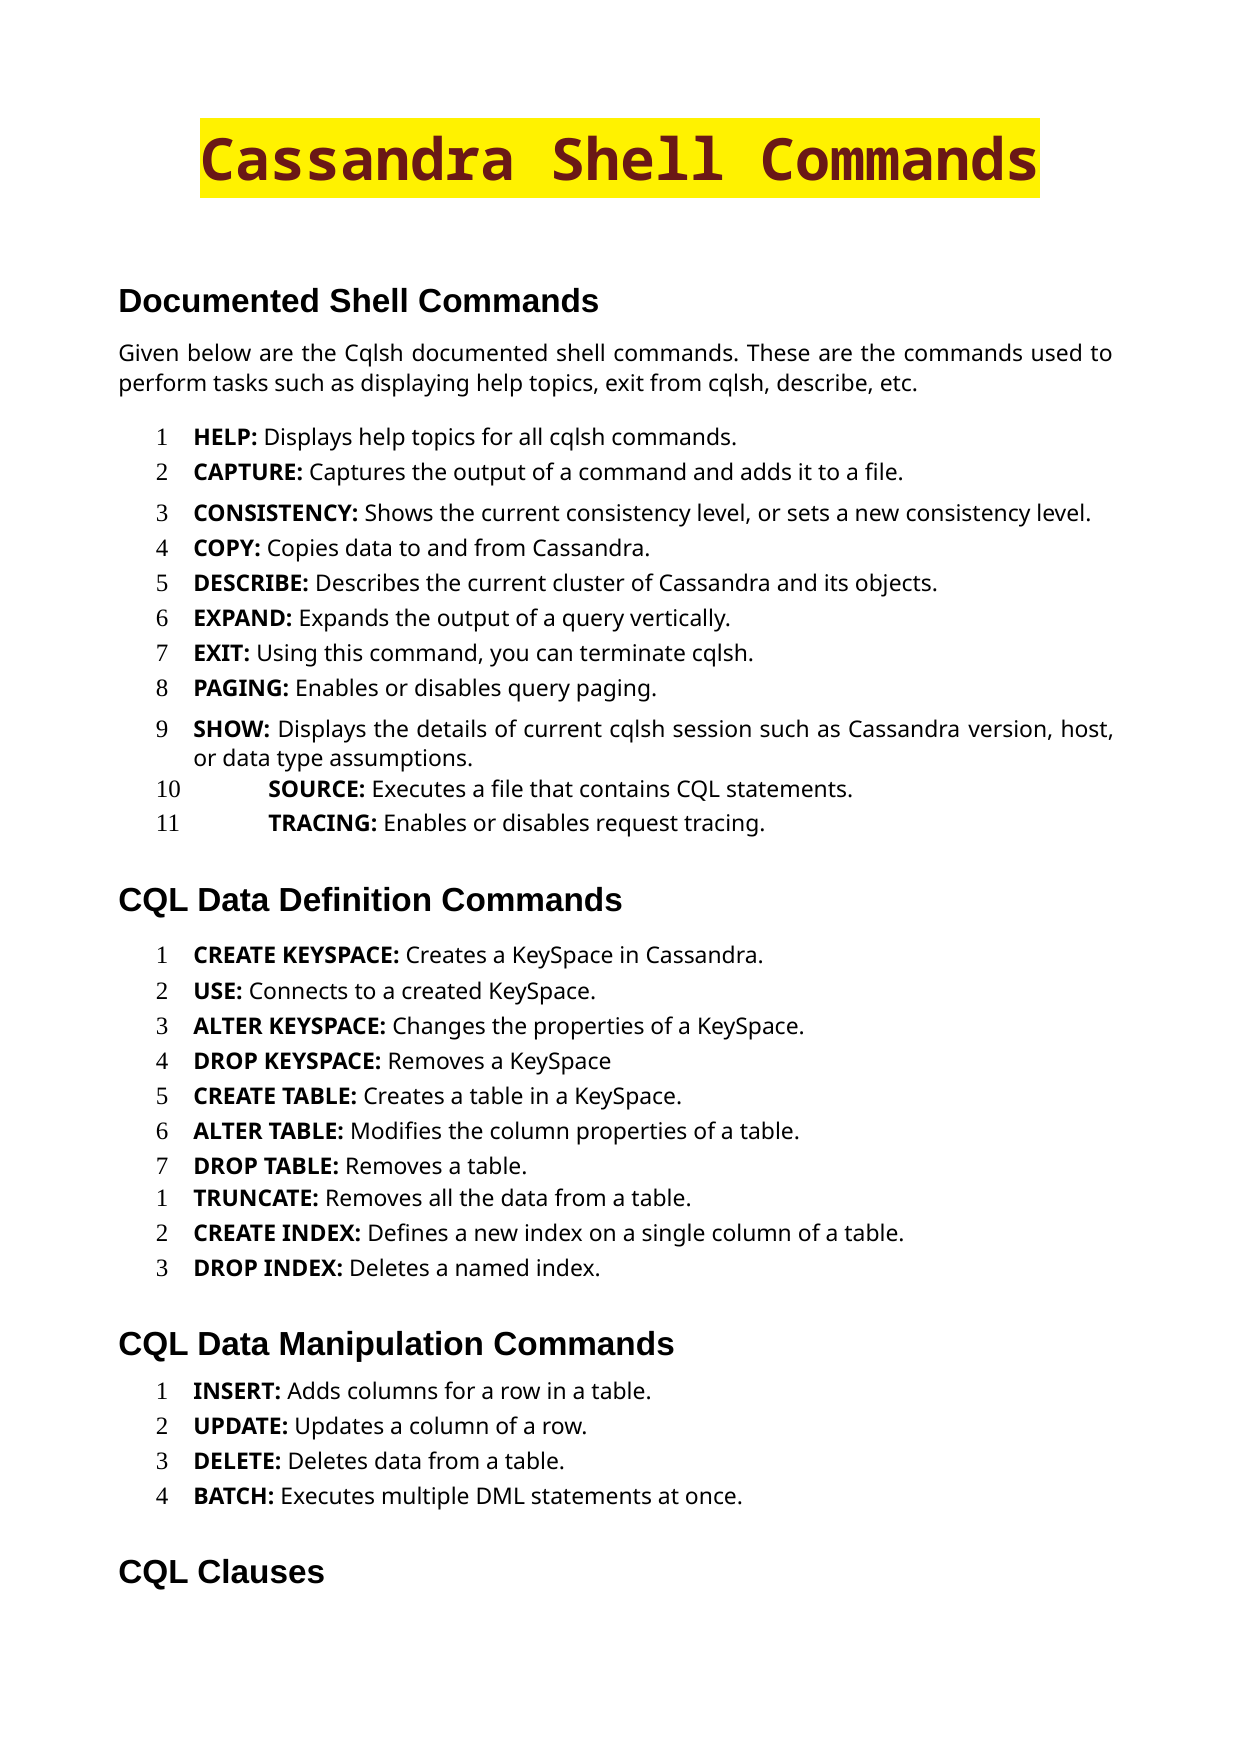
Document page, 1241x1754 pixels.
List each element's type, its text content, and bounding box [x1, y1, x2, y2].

list USE: Connects to a created KeySpace. [156, 975, 1122, 1006]
list COPY: Copies data to and from Cassandra. [156, 531, 1122, 563]
list INSERT: Adds columns for a row in a table. [156, 1375, 1122, 1406]
list ALTER KEYSPACE: Changes the properties of a KeySpace. [156, 1010, 1122, 1041]
list DELETE: Deletes data from a table. [156, 1444, 1122, 1476]
list CONSISTENCY: Shows the current consistency level, or sets a new consistency level. [156, 497, 1114, 527]
list CREATE INDEX: Defines a new index on a single column of a table. [156, 1216, 1122, 1247]
text CQL Clauses [118, 1552, 1122, 1590]
list SHOW: Displays the details of current cqlsh session such as Cassandra version, host, or data type assumptions. [156, 713, 1114, 773]
title Cassandra Shell Commands [118, 118, 1122, 198]
text CQL Data Manipulation Commands [118, 1324, 1122, 1362]
text CQL Data Definition Commands [118, 880, 1122, 918]
text Given below are the Cqlsh documented shell commands. These are the commands used to perform tasks such as displaying help topics, exit from cqlsh, describe, etc. [118, 337, 1114, 398]
list DROP KEYSPACE: Removes a KeySpace [156, 1045, 1122, 1076]
list HELP: Displays help topics for all cqlsh commands. [156, 421, 1122, 452]
list DROP INDEX: Deletes a named index. [156, 1251, 1122, 1282]
list TRUNCATE: Removes all the data from a table. [156, 1181, 1122, 1212]
list CREATE TABLE: Creates a table in a KeySpace. [156, 1080, 1122, 1111]
list SOURCE: Executes a file that contains CQL statements. [156, 773, 1114, 804]
list ALTER TABLE: Modifies the column properties of a table. [156, 1115, 1122, 1146]
list DESCRIBE: Describes the current cluster of Cassandra and its objects. [156, 567, 1122, 598]
list CAPTURE: Captures the output of a command and adds it to a file. [156, 456, 1122, 487]
list PAGING: Enables or disables query paging. [156, 672, 1122, 703]
text Documented Shell Commands [118, 281, 1122, 319]
list EXPAND: Expands the output of a query vertically. [156, 602, 1122, 633]
list UPDATE: Updates a column of a row. [156, 1410, 1122, 1441]
list TRACING: Enables or disables request tracing. [156, 807, 1122, 839]
list DROP TABLE: Removes a table. [156, 1150, 1122, 1181]
list BATCH: Executes multiple DML statements at once. [156, 1479, 1122, 1510]
list EXIT: Using this command, you can terminate cqlsh. [156, 637, 1122, 668]
list CREATE KEYSPACE: Creates a KeySpace in Cassandra. [156, 939, 1122, 971]
